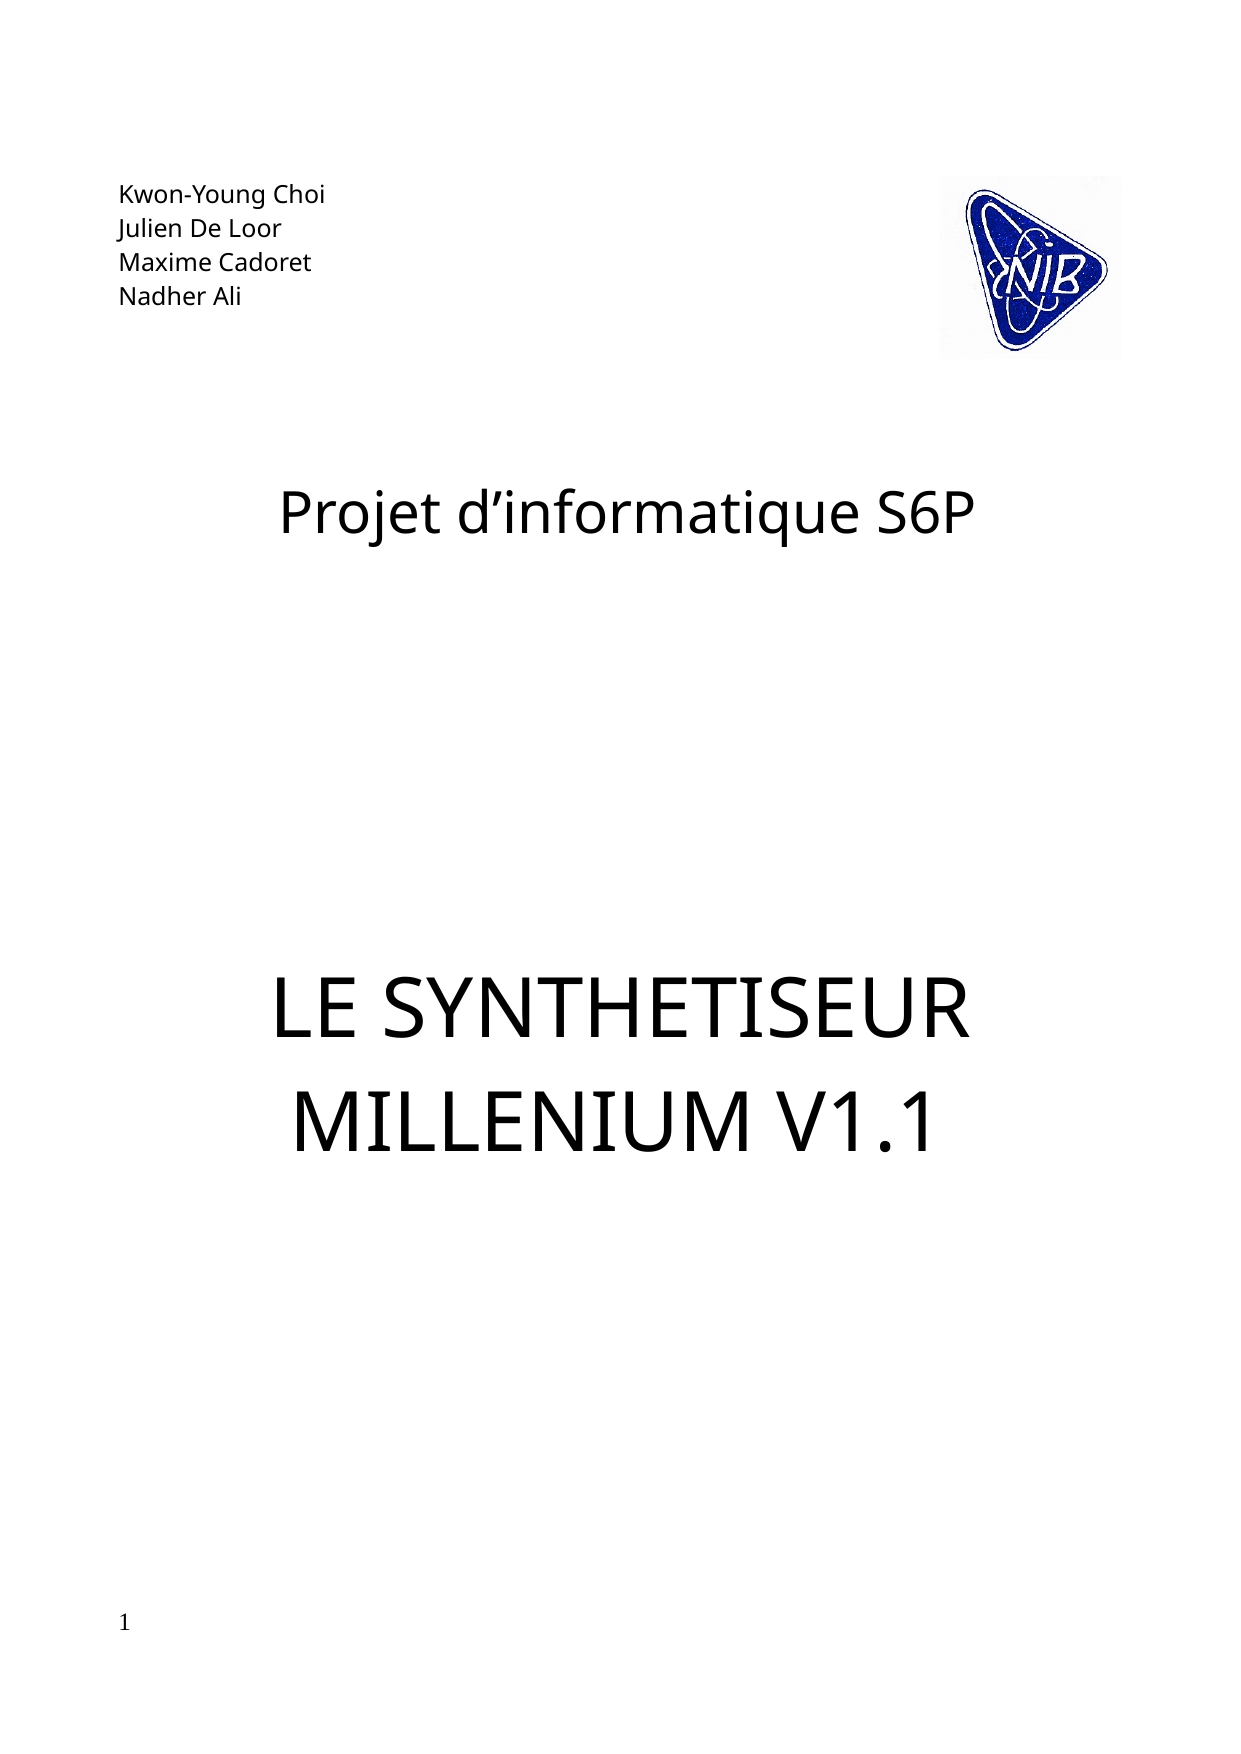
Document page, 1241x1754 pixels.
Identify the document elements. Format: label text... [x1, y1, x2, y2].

text LE SYNTHETISEUR [118, 948, 1122, 1062]
text Maxime Cadoret [118, 244, 939, 278]
picture [939, 176, 1123, 359]
text MILLENIUM V1.1 [118, 1062, 1122, 1176]
text Julien De Loor [118, 210, 939, 244]
text Kwon-Young Choi [118, 176, 939, 210]
text Projet d’informatique S6P [118, 472, 1122, 551]
text Nadher Ali [118, 278, 939, 313]
